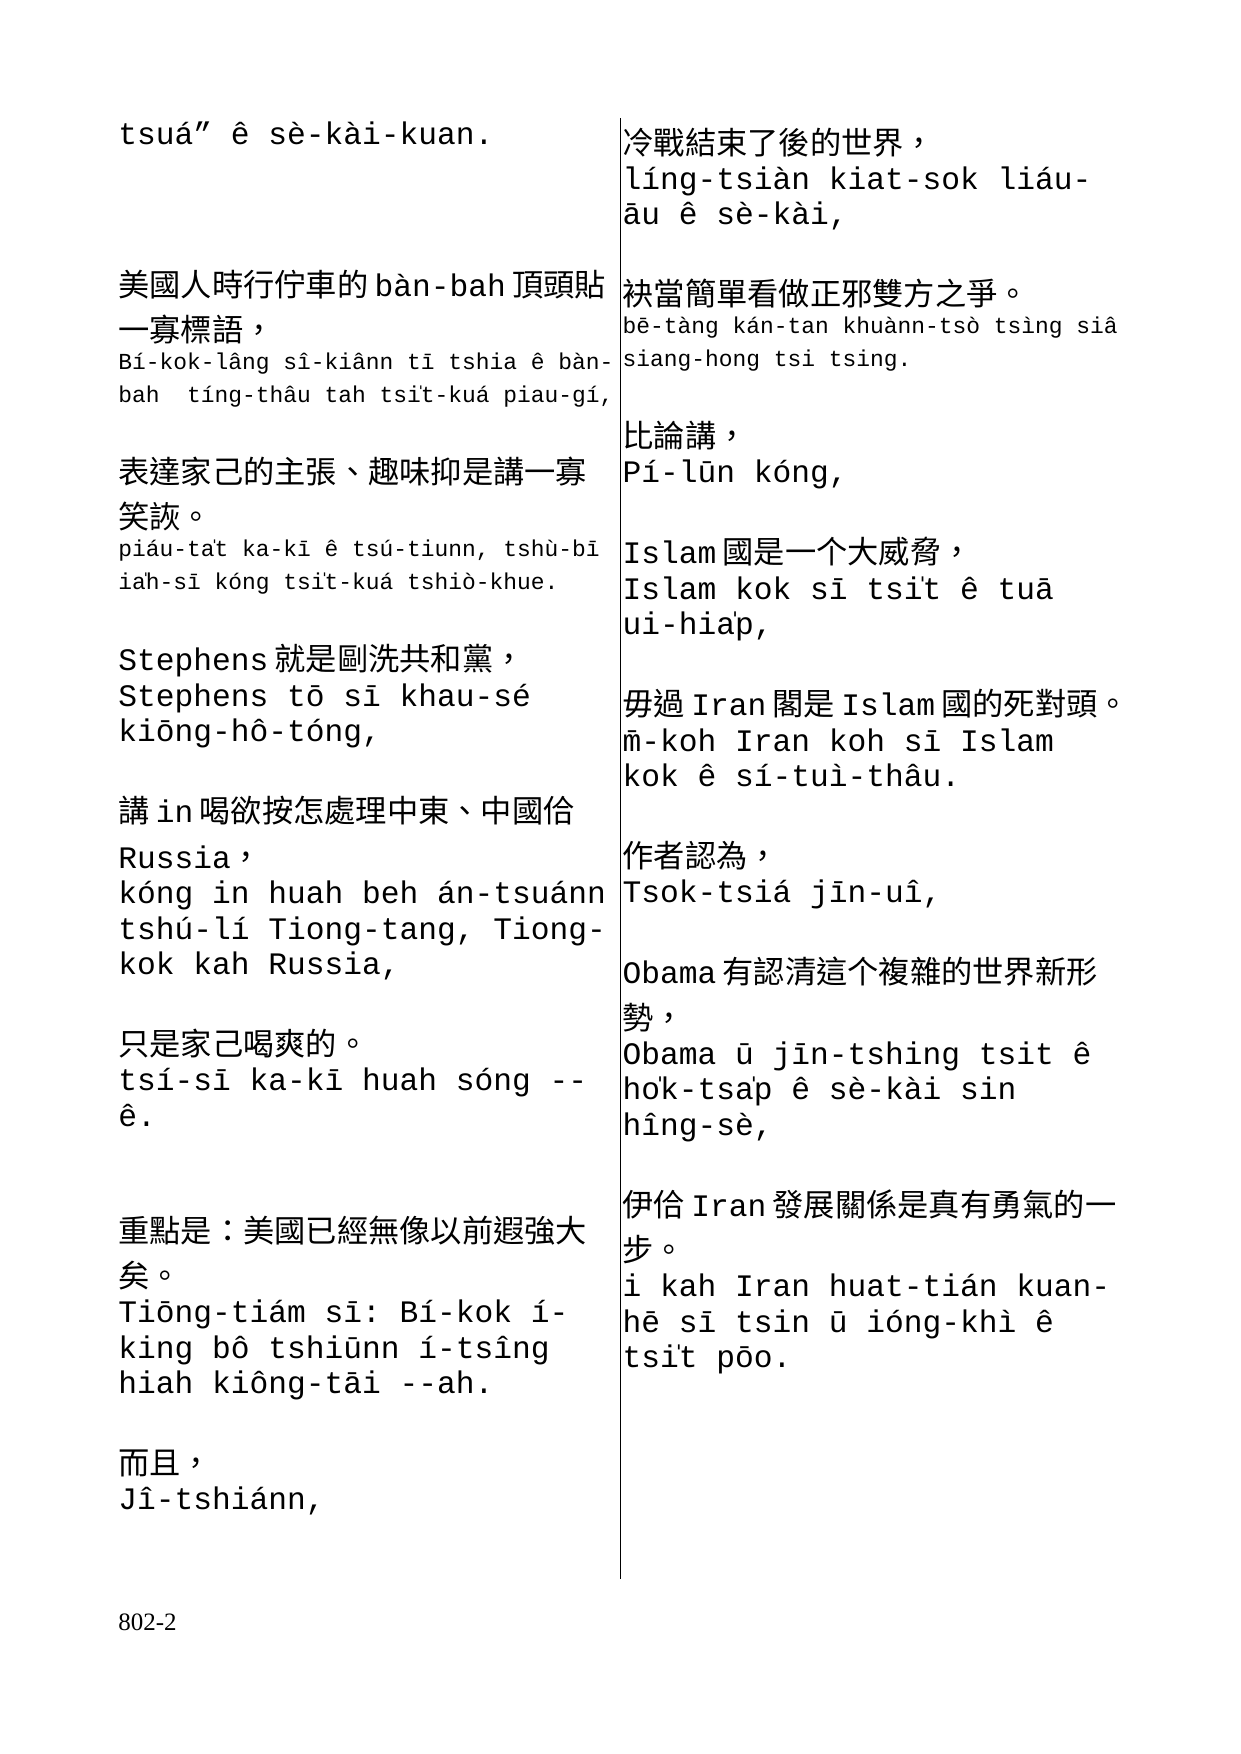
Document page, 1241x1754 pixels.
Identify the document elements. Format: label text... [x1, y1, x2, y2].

text 毋過Iran閣是Islam國的死對頭。 [622, 679, 1122, 725]
text Pí-lūn kóng, [622, 457, 1122, 492]
text 伊佮Iran發展關係是真有勇氣的一步。 [622, 1180, 1122, 1271]
text 袂當簡單看做正邪雙方之爭。 [622, 269, 1122, 315]
text Obama有認清這个複雜的世界新形勢， [622, 947, 1122, 1038]
text Stephens就是剾洗共和黨， [118, 634, 618, 680]
text 比論講， [622, 412, 1122, 457]
text Islam kok sī tsi̍t ê tuā ui-hia̍p, [622, 573, 1122, 644]
text 作者認為， [622, 831, 1122, 877]
text Tiōng-tiám sī: Bí-kok í-king bô tshiūnn í-tsîng hiah kiông-tāi --ah. [118, 1297, 618, 1403]
text Jî-tshiánn, [118, 1483, 618, 1519]
text tsuá” ê sè-kài-kuan. [118, 118, 618, 153]
text 只是家己喝爽的。 [118, 1019, 618, 1064]
text m̄-koh Iran koh sī Islam kok ê sí-tuì-thâu. [622, 725, 1122, 796]
text tsí-sī ka-kī huah sóng --ê. [118, 1064, 618, 1135]
text Obama ū jīn-tshing tsit ê ho̍k-tsa̍p ê sè-kài sin hîng-sè, [622, 1038, 1122, 1144]
text kóng in huah beh án-tsuánn tshú-lí Tiong-tang, Tiong-kok kah Russia, [118, 878, 618, 984]
text 講in喝欲按怎處理中東、中國佮Russia， [118, 786, 618, 878]
text i kah Iran huat-tián kuan-hē sī tsin ū ióng-khì ê tsi̍t pōo. [622, 1271, 1122, 1377]
text bē-tàng kán-tan khuànn-tsò tsìng siâ siang-hong tsi tsing. [622, 315, 1122, 376]
text 美國人時行佇車的bàn-bah頂頭貼一寡標語， [118, 260, 618, 351]
text Stephens tō sī khau-sé kiōng-hô-tóng, [118, 680, 618, 751]
text Islam國是一个大威脅， [622, 528, 1122, 573]
text Bí-kok-lâng sî-kiânn tī tshia ê bàn-bah tíng-thâu tah tsi̍t-kuá piau-gí, [118, 351, 618, 412]
text 而且， [118, 1438, 618, 1483]
text 表達家己的主張、趣味抑是講一寡笑詼。 [118, 447, 618, 538]
text 重點是：美國已經無像以前遐強大矣。 [118, 1206, 618, 1297]
text Tsok-tsiá jīn-uî, [622, 877, 1122, 912]
text piáu-ta̍t ka-kī ê tsú-tiunn, tshù-bī ia̍h-sī kóng tsi̍t-kuá tshiò-khue. [118, 538, 618, 599]
text 冷戰結束了後的世界， [622, 118, 1122, 163]
text líng-tsiàn kiat-sok liáu-āu ê sè-kài, [622, 163, 1122, 234]
